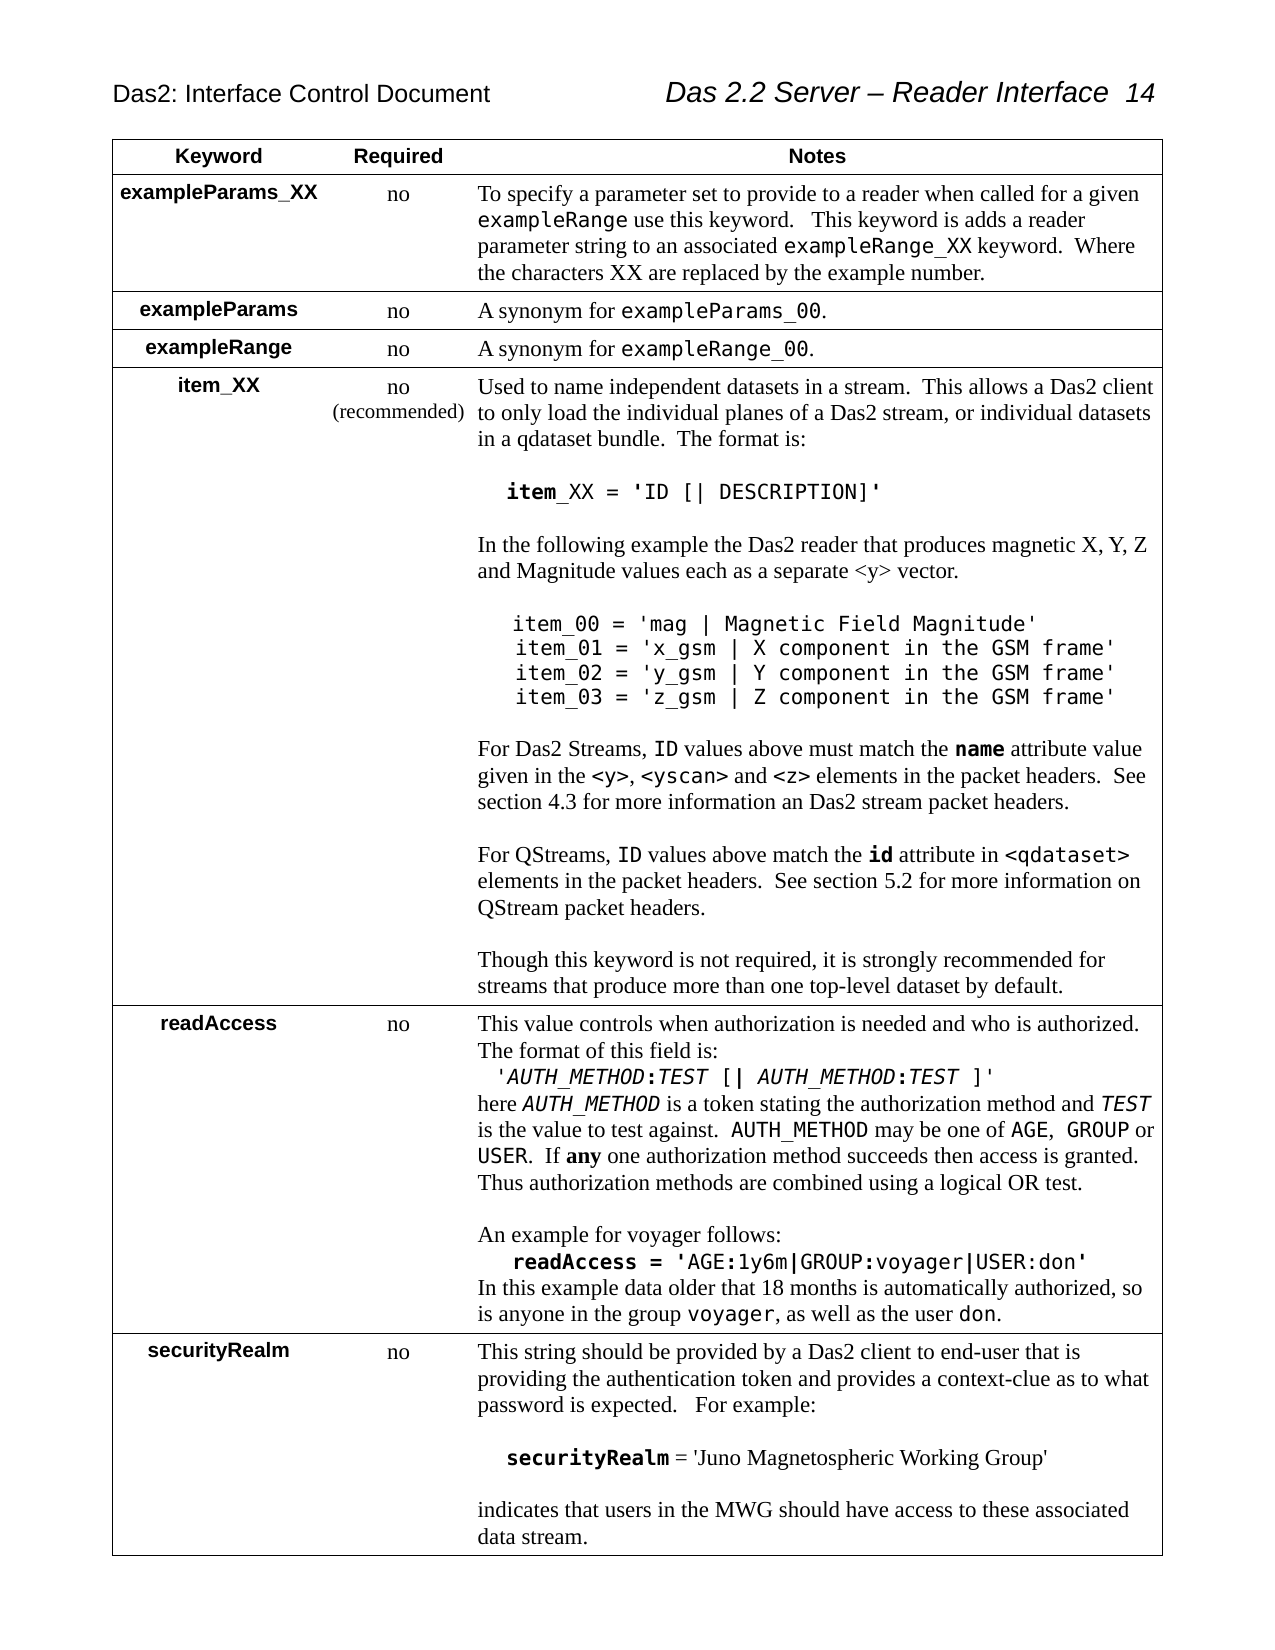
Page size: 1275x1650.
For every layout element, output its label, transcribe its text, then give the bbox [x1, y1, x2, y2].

table_header Keyword [113, 140, 325, 174]
table_cell Used to name independent datasets in a stream. This allows a Das2 client to only load the individual planes of a Das2 stream, or individual datasets in a qdataset bundle. The format is: item_XX = 'ID [| DESCRIPTION]' In the following example the Das2 reader that produces magnetic X, Y, Z and Magnitude values each as a separate <y> vector. item_00 = 'mag | Magnetic Field Magnitude' item_01 = 'x_gsm | X component in the GSM frame' item_02 = 'y_gsm | Y component in the GSM frame' item_03 = 'z_gsm | Z component in the GSM frame' For Das2 Streams, ID values above must match the name attribute value given in the <y>, <yscan> and <z> elements in the packet headers. See section 4.3 for more information an Das2 stream packet headers. For QStreams, ID values above match the id attribute in <qdataset> elements in the packet headers. See section 5.2 for more information on QStream packet headers. Though this keyword is not required, it is strongly recommended for streams that produce more than one top-level dataset by default. [472, 368, 1162, 1005]
table_cell exampleRange [113, 330, 325, 367]
table_cell no (recommended) [325, 368, 472, 1005]
table_cell securityRealm [113, 1334, 325, 1555]
table_cell item_XX [113, 368, 325, 1005]
table_header Required [325, 140, 472, 174]
table_cell no [325, 292, 472, 329]
table_header Notes [472, 140, 1162, 174]
table_cell readAccess [113, 1006, 325, 1332]
table_cell no [325, 1006, 472, 1332]
table_cell no [325, 1334, 472, 1555]
table_cell To specify a parameter set to provide to a reader when called for a given exampleRange use this keyword. This keyword is adds a reader parameter string to an associated exampleRange_XX keyword. Where the characters XX are replaced by the example number. [472, 175, 1162, 291]
table_cell exampleParams_XX [113, 175, 325, 291]
table_cell exampleParams [113, 292, 325, 329]
table_cell no [325, 175, 472, 291]
table_cell This string should be provided by a Das2 client to end-user that is providing the authentication token and provides a context-clue as to what password is expected. For example: securityRealm = 'Juno Magnetospheric Working Group' indicates that users in the MWG should have access to these associated data stream. [472, 1334, 1162, 1555]
table_cell A synonym for exampleParams_00. [472, 292, 1162, 329]
table_cell A synonym for exampleRange_00. [472, 330, 1162, 367]
table_cell This value controls when authorization is needed and who is authorized. The format of this field is: 'AUTH_METHOD:TEST [| AUTH_METHOD:TEST ]' here AUTH_METHOD is a token stating the authorization method and TEST is the value to test against. AUTH_METHOD may be one of AGE, GROUP or USER. If any one authorization method succeeds then access is granted. Thus authorization methods are combined using a logical OR test. An example for voyager follows: readAccess = 'AGE:1y6m|GROUP:voyager|USER:don' In this example data older that 18 months is automatically authorized, so is anyone in the group voyager, as well as the user don. [472, 1006, 1162, 1332]
table_cell no [325, 330, 472, 367]
